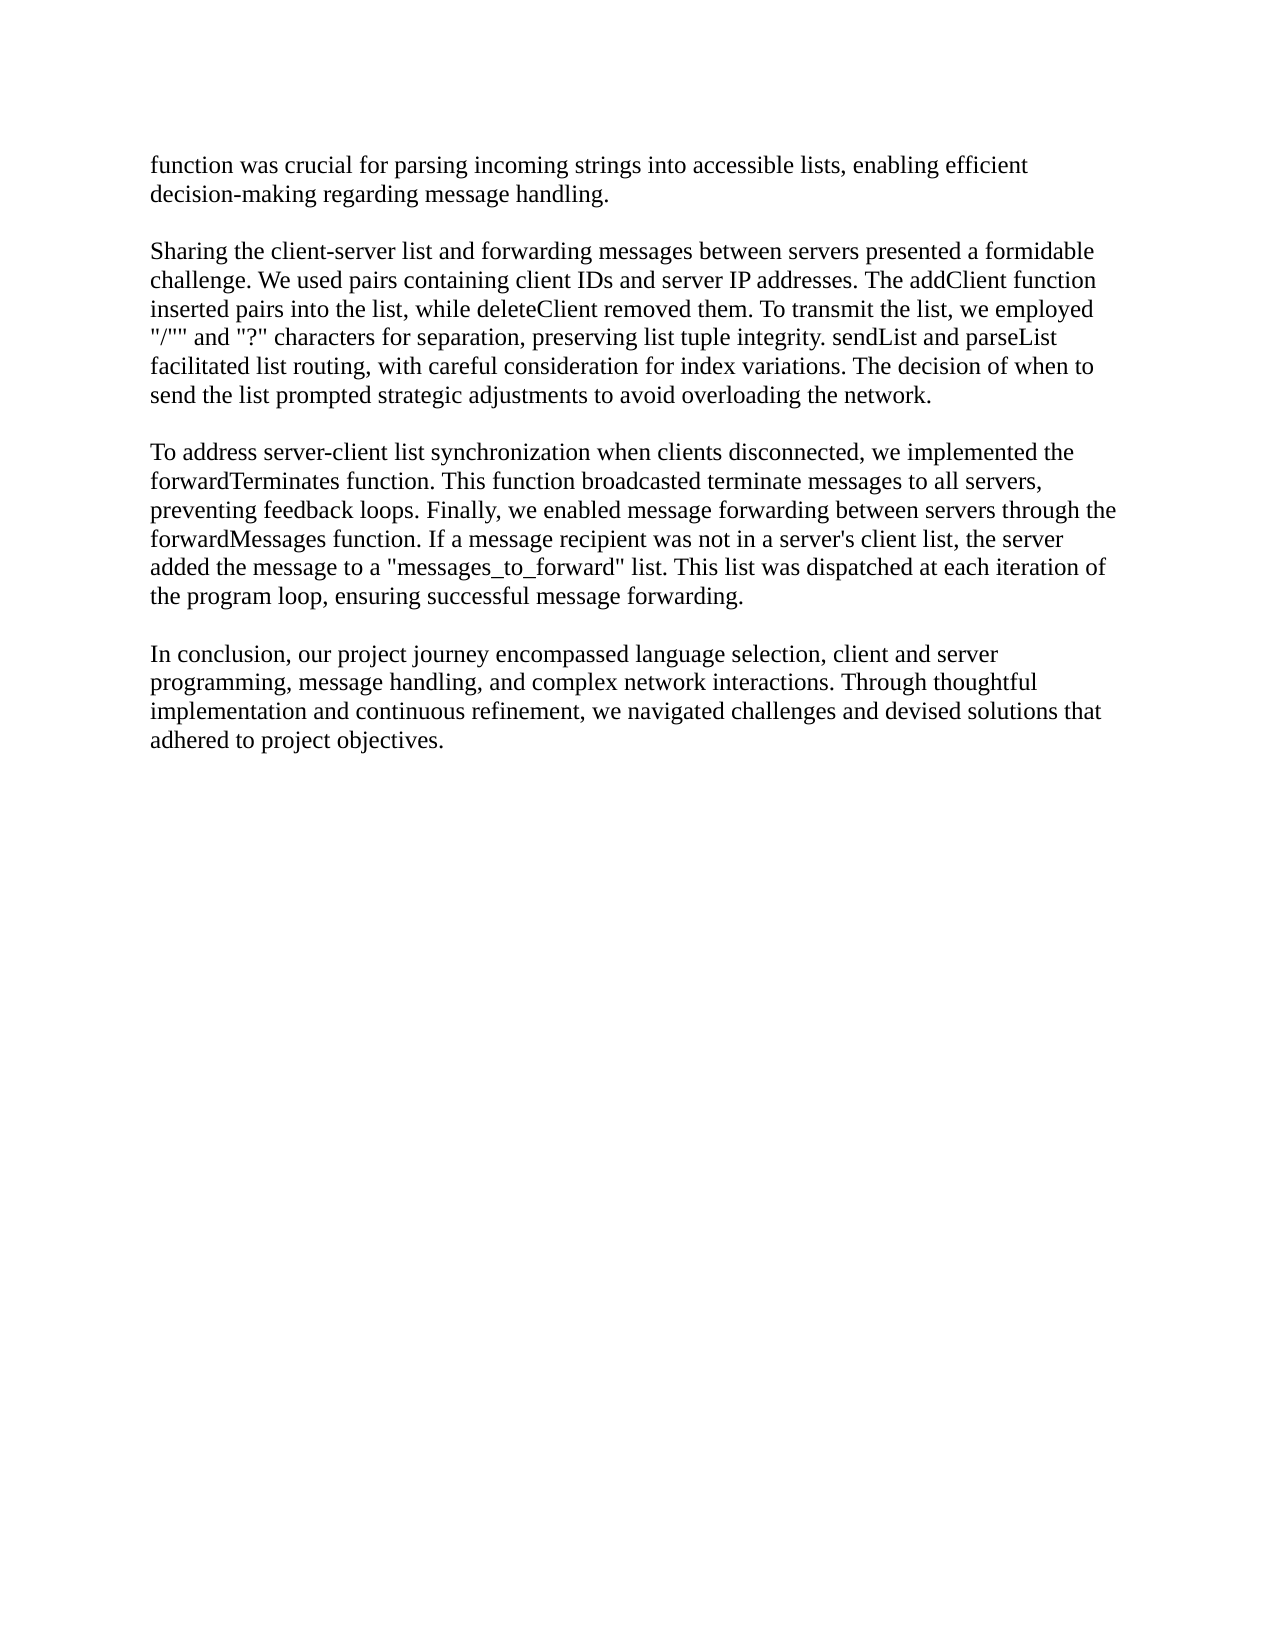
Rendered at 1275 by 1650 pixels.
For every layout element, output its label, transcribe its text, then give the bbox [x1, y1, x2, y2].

text In conclusion, our project journey encompassed language selection, client and server programming, message handling, and complex network interactions. Through thoughtful implementation and continuous refinement, we navigated challenges and devised solutions that adhered to project objectives. [150, 639, 1125, 754]
text Sharing the client-server list and forwarding messages between servers presented a formidable challenge. We used pairs containing client IDs and server IP addresses. The addClient function inserted pairs into the list, while deleteClient removed them. To transmit the list, we employed "/"" and "?" characters for separation, preserving list tuple integrity. sendList and parseList facilitated list routing, with careful consideration for index variations. The decision of when to send the list prompted strategic adjustments to avoid overloading the network. [150, 236, 1125, 409]
text function was crucial for parsing incoming strings into accessible lists, enabling efficient decision-making regarding message handling. [150, 150, 1125, 207]
text To address server-client list synchronization when clients disconnected, we implemented the forwardTerminates function. This function broadcasted terminate messages to all servers, preventing feedback loops. Finally, we enabled message forwarding between servers through the forwardMessages function. If a message recipient was not in a server's client list, the server added the message to a "messages_to_forward" list. This list was dispatched at each iteration of the program loop, ensuring successful message forwarding. [150, 437, 1125, 610]
